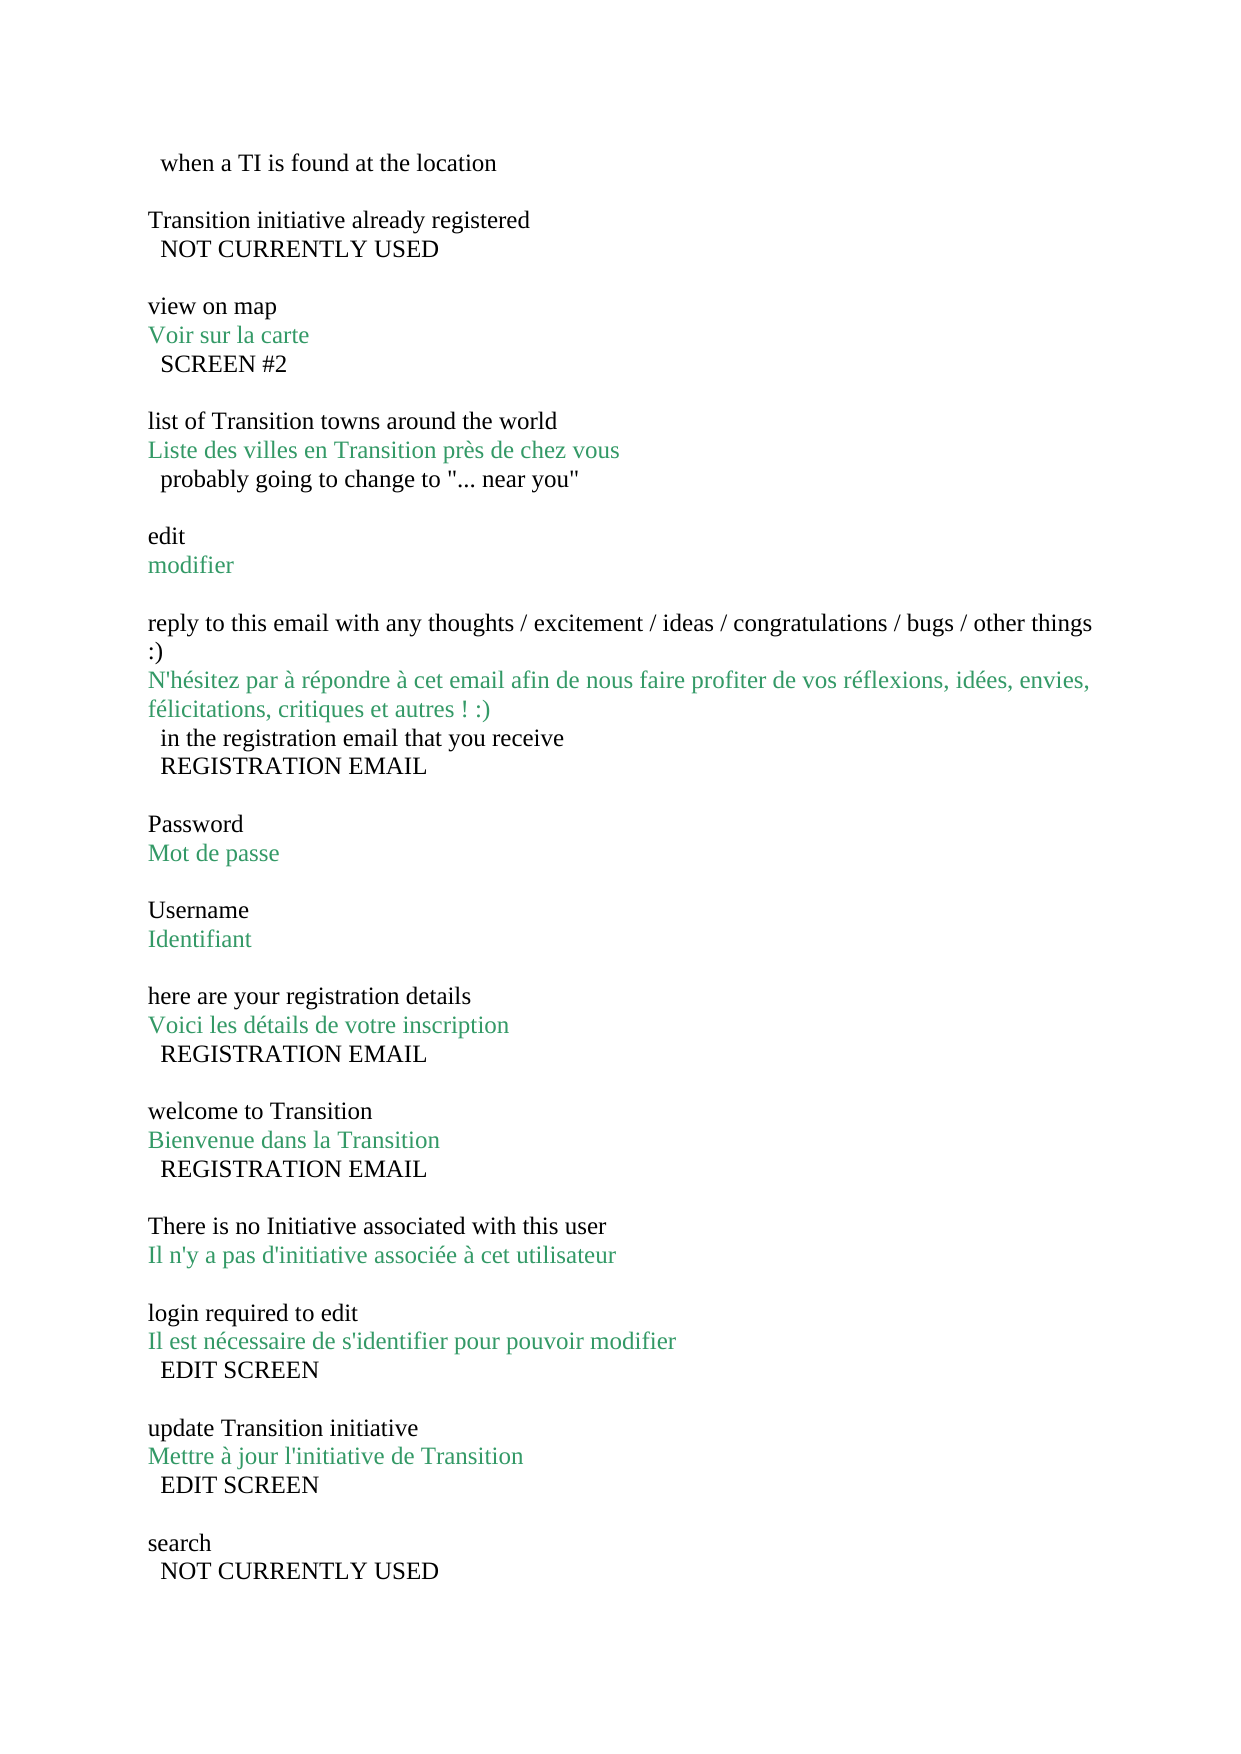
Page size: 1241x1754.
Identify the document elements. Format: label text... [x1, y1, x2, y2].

text NOT CURRENTLY USED [148, 234, 1093, 263]
text Password [148, 809, 1093, 838]
text There is no Initiative associated with this user [148, 1211, 1093, 1240]
text reply to this email with any thoughts / excitement / ideas / congratulations / bugs / other things :) [148, 608, 1093, 665]
text login required to edit [148, 1298, 1093, 1326]
text Voici les détails de votre inscription [148, 1010, 1093, 1039]
text Voir sur la carte [148, 320, 1093, 349]
text edit [148, 521, 1093, 550]
text EDIT SCREEN [148, 1470, 1093, 1499]
text REGISTRATION EMAIL [148, 751, 1093, 780]
text list of Transition towns around the world [148, 406, 1093, 435]
text SCREEN #2 [148, 349, 1093, 378]
text Mot de passe [148, 838, 1093, 866]
text Il est nécessaire de s'identifier pour pouvoir modifier [148, 1326, 1093, 1355]
text Transition initiative already registered [148, 205, 1093, 234]
text Mettre à jour l'initiative de Transition [148, 1441, 1093, 1470]
text REGISTRATION EMAIL [148, 1154, 1093, 1183]
text EDIT SCREEN [148, 1355, 1093, 1384]
text welcome to Transition [148, 1096, 1093, 1125]
text probably going to change to "... near you" [148, 464, 1093, 493]
text REGISTRATION EMAIL [148, 1039, 1093, 1068]
text Username [148, 895, 1093, 924]
text search [148, 1528, 1093, 1556]
text view on map [148, 291, 1093, 320]
text modifier [148, 550, 1093, 579]
text N'hésitez par à répondre à cet email afin de nous faire profiter de vos réflexions, idées, envies, félicitations, critiques et autres ! :) [148, 665, 1093, 723]
text when a TI is found at the location [148, 148, 1093, 176]
text NOT CURRENTLY USED [148, 1556, 1093, 1585]
text Liste des villes en Transition près de chez vous [148, 435, 1093, 464]
text update Transition initiative [148, 1413, 1093, 1441]
text Bienvenue dans la Transition [148, 1125, 1093, 1154]
text in the registration email that you receive [148, 723, 1093, 751]
text here are your registration details [148, 981, 1093, 1010]
text Il n'y a pas d'initiative associée à cet utilisateur [148, 1240, 1093, 1269]
text Identifiant [148, 924, 1093, 953]
